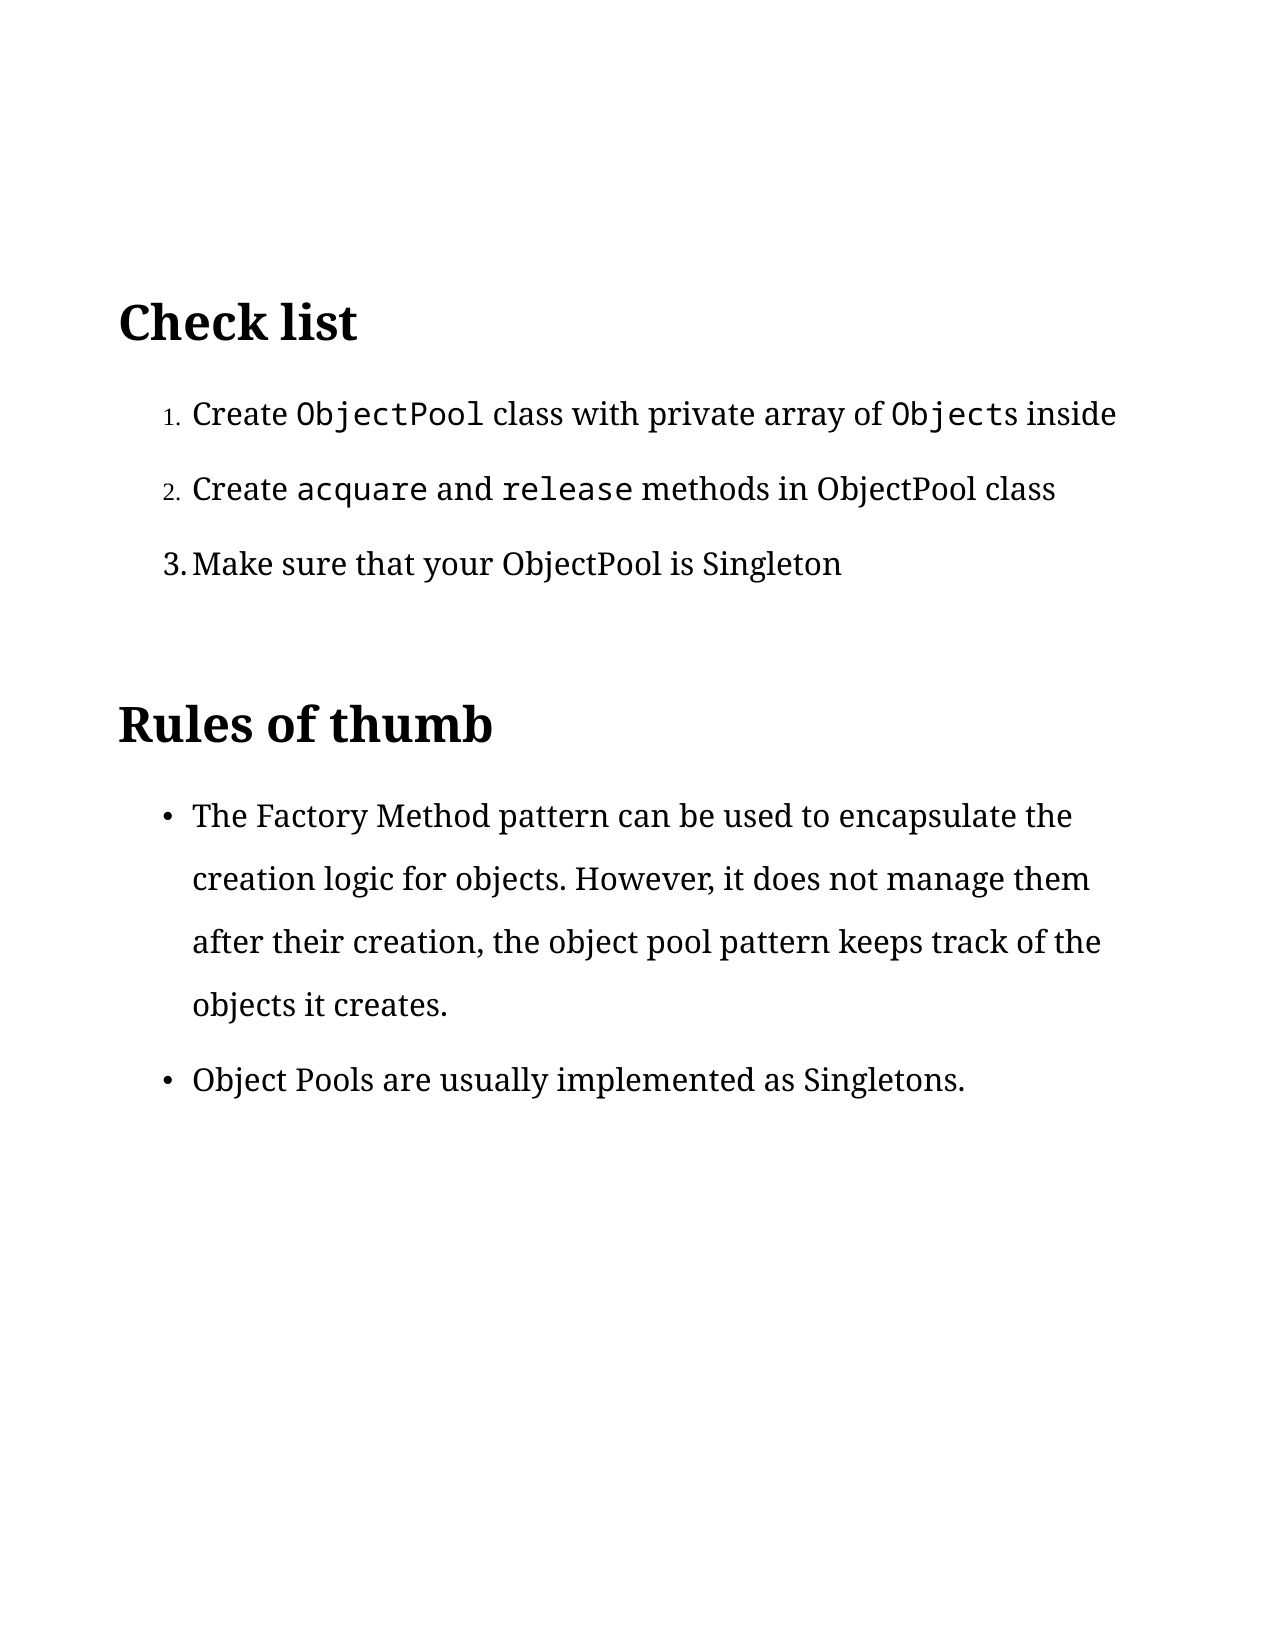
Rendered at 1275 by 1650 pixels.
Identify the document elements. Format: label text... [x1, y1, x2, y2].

subtitle Check list [118, 288, 1157, 355]
subtitle Rules of thumb [118, 690, 1157, 757]
list Create ObjectPool class with private array of Objects inside [162, 392, 1157, 435]
list The Factory Method pattern can be used to encapsulate the creation logic for objects. However, it does not manage them after their creation, the object pool pattern keeps track of the objects it creates. [162, 794, 1157, 1025]
list Create acquare and release methods in ObjectPool class [162, 467, 1157, 510]
list Object Pools are usually implemented as Singletons. [162, 1057, 1157, 1100]
list Make sure that your ObjectPool is Singleton [162, 542, 1157, 585]
